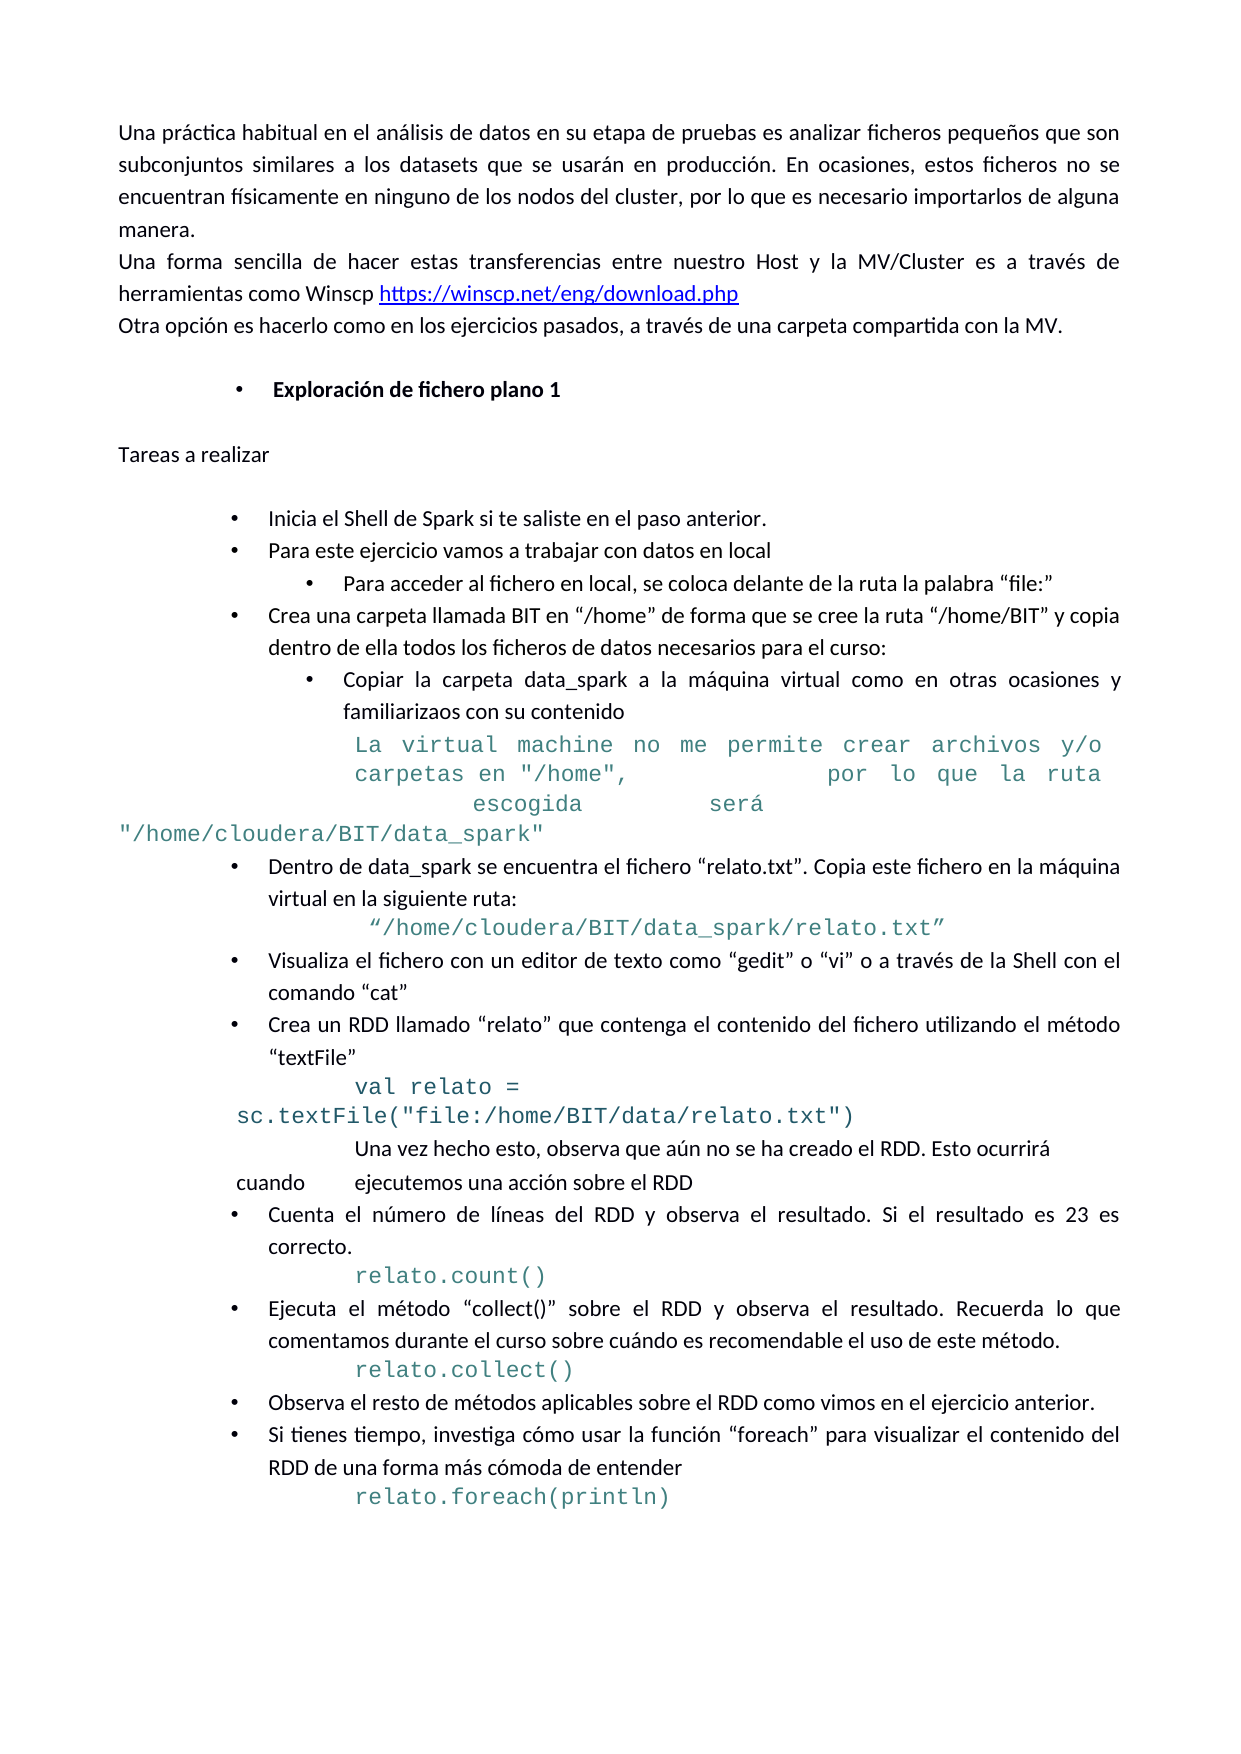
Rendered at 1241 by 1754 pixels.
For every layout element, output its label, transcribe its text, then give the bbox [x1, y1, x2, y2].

text relato.count() [118, 1264, 1122, 1290]
text val relato = sc.textFile("file:/home/BIT/data/relato.txt") [118, 1075, 1122, 1131]
list Dentro de data_spark se encuentra el fichero “relato.txt”. Copia este fichero en la máquina virtual en la siguiente ruta: [231, 852, 1122, 912]
text Una práctica habitual en el análisis de datos en su etapa de pruebas es analizar ficheros pequeños que son subconjuntos similares a los datasets que se usarán en producción. En ocasiones, estos ficheros no se encuentran físicamente en ninguno de los nodos del cluster, por lo que es necesario importarlos de alguna manera. [118, 118, 1122, 243]
list Si tienes tiempo, investiga cómo usar la función “foreach” para visualizar el contenido del RDD de una forma más cómoda de entender [231, 1421, 1122, 1481]
text “/home/cloudera/BIT/data_spark/relato.txt” [118, 916, 1122, 942]
list Crea una carpeta llamada BIT en “/home” de forma que se cree la ruta “/home/BIT” y copia dentro de ella todos los ficheros de datos necesarios para el curso: [231, 601, 1122, 661]
list Copiar la carpeta data_spark a la máquina virtual como en otras ocasiones y familiarizaos con su contenido [306, 665, 1122, 726]
list Para este ejercicio vamos a trabajar con datos en local [231, 537, 1122, 564]
list Ejecuta el método “collect()” sobre el RDD y observa el resultado. Recuerda lo que comentamos durante el curso sobre cuándo es recomendable el uso de este método. [231, 1294, 1122, 1354]
text La virtual machine no me permite crear archivos y/o carpetas en "/home", por lo que la ruta escogida será "/home/cloudera/BIT/data_spark" [118, 730, 1122, 848]
list Observa el resto de métodos aplicables sobre el RDD como vimos en el ejercicio anterior. [231, 1388, 1122, 1416]
list Exploración de fichero plano 1 [235, 376, 1122, 404]
list Cuenta el número de líneas del RDD y observa el resultado. Si el resultado es 23 es correcto. [231, 1200, 1122, 1260]
text relato.collect() [118, 1359, 1122, 1384]
list Para acceder al fichero en local, se coloca delante de la ruta la palabra “file:” [306, 569, 1122, 597]
text Una vez hecho esto, observa que aún no se ha creado el RDD. Esto ocurrirá cuando ejecutemos una acción sobre el RDD [118, 1134, 1122, 1196]
list Visualiza el fichero con un editor de texto como “gedit” o “vi” o a través de la Shell con el comando “cat” [231, 946, 1122, 1006]
list Crea un RDD llamado “relato” que contenga el contenido del fichero utilizando el método “textFile” [231, 1011, 1122, 1071]
text Otra opción es hacerlo como en los ejercicios pasados, a través de una carpeta compartida con la MV. [118, 311, 1122, 339]
text Una forma sencilla de hacer estas transferencias entre nuestro Host y la MV/Cluster es a través de herramientas como Winscp https://winscp.net/eng/download.php [118, 247, 1122, 307]
text Tareas a realizar [118, 440, 1122, 468]
list Inicia el Shell de Spark si te saliste en el paso anterior. [231, 504, 1122, 532]
text relato.foreach(println) [118, 1485, 1122, 1511]
